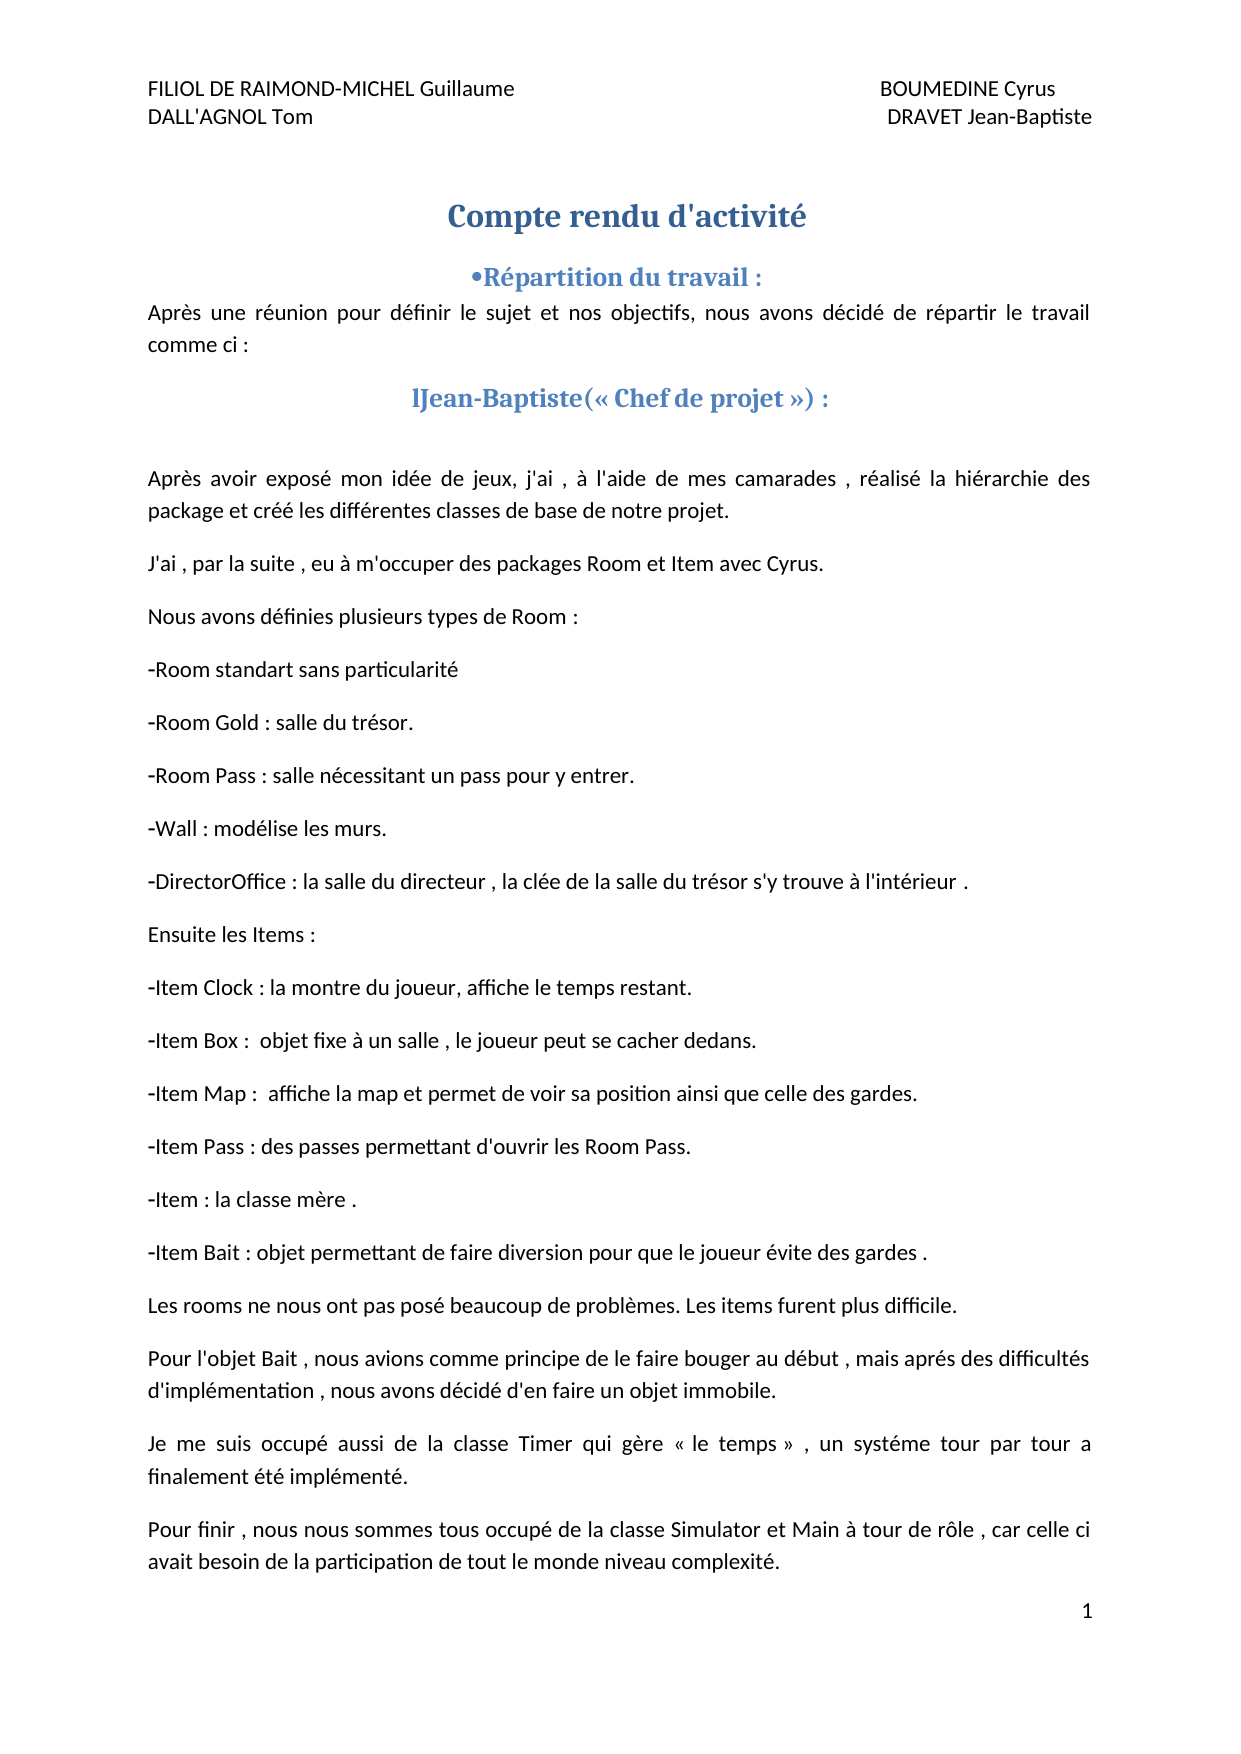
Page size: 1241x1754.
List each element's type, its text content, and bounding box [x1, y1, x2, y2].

text Les rooms ne nous ont pas posé beaucoup de problèmes. Les items furent plus difficile. [148, 1291, 1093, 1319]
text Après une réunion pour définir le sujet et nos objectifs, nous avons décidé de répartir le travail comme ci : [148, 298, 1093, 358]
text Nous avons définies plusieurs types de Room : [148, 602, 1093, 630]
list Item Pass : des passes permettant d'ouvrir les Room Pass. [148, 1132, 1093, 1160]
list Room Gold : salle du trésor. [148, 708, 1093, 736]
text Après avoir exposé mon idée de jeux, j'ai , à l'aide de mes camarades , réalisé la hiérarchie des package et créé les différentes classes de base de notre projet. [148, 464, 1093, 524]
list Room Pass : salle nécessitant un pass pour y entrer. [148, 761, 1093, 789]
subtitle Compte rendu d'activité [448, 198, 1093, 236]
list Item Box : objet fixe à un salle , le joueur peut se cacher dedans. [148, 1026, 1093, 1054]
list Item Bait : objet permettant de faire diversion pour que le joueur évite des gardes . [148, 1238, 1093, 1266]
list Wall : modélise les murs. [148, 814, 1093, 842]
list Room standart sans particularité [148, 655, 1093, 683]
subtitle Répartition du travail : [148, 262, 1093, 294]
text Je me suis occupé aussi de la classe Timer qui gère « le temps » , un systéme tour par tour a finalement été implémenté. [148, 1429, 1093, 1490]
text Pour finir , nous nous sommes tous occupé de la classe Simulator et Main à tour de rôle , car celle ci avait besoin de la participation de tout le monde niveau complexité. [148, 1515, 1093, 1575]
list DirectorOffice : la salle du directeur , la clée de la salle du trésor s'y trouve à l'intérieur . [148, 867, 1093, 895]
list Item Clock : la montre du joueur, affiche le temps restant. [148, 973, 1093, 1001]
text J'ai , par la suite , eu à m'occuper des packages Room et Item avec Cyrus. [148, 549, 1093, 577]
list Item : la classe mère . [148, 1185, 1093, 1213]
list Item Map : affiche la map et permet de voir sa position ainsi que celle des gardes. [148, 1079, 1093, 1107]
text Ensuite les Items : [148, 920, 1093, 948]
text Pour l'objet Bait , nous avions comme principe de le faire bouger au début , mais aprés des difficultés d'implémentation , nous avons décidé d'en faire un objet immobile. [148, 1344, 1093, 1404]
subtitle Jean-Baptiste(« Chef de projet ») : [148, 383, 1093, 414]
